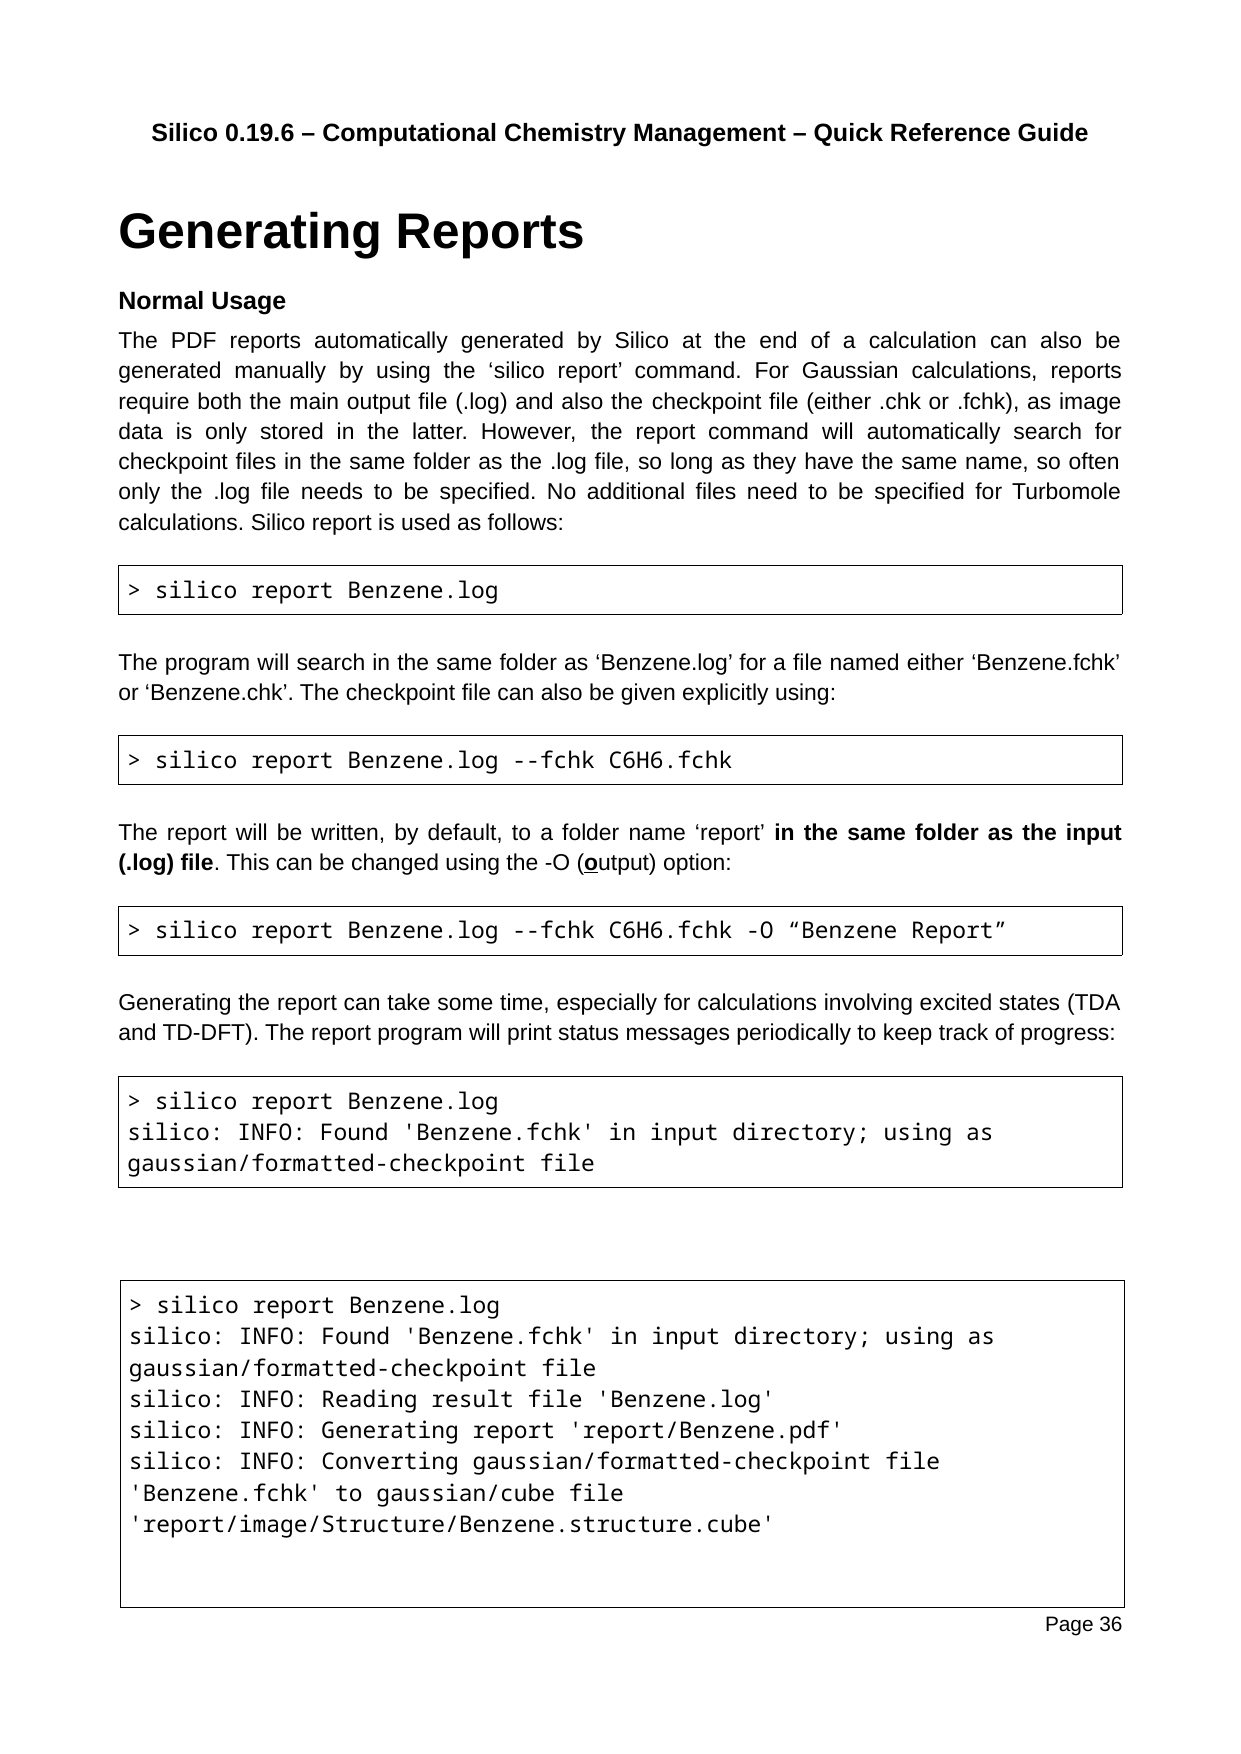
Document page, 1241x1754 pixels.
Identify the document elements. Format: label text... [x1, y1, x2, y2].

text > silico report Benzene.log --fchk C6H6.fchk -O “Benzene Report” [127, 914, 1113, 946]
subtitle Generating Reports [118, 201, 1122, 259]
text silico: INFO: Found 'Benzene.fchk' in input directory; using as gaussian/formatted-checkpoint file [127, 1116, 1113, 1178]
text > silico report Benzene.log [127, 1085, 1113, 1116]
text silico: INFO: Found 'Benzene.fchk' in input directory; using as gaussian/formatted-checkpoint file [129, 1320, 1115, 1383]
text [119, 907, 1122, 955]
text silico: INFO: Reading result file 'Benzene.log' [129, 1383, 1115, 1414]
text [119, 566, 1122, 614]
text [118, 894, 1122, 906]
text silico: INFO: Converting gaussian/formatted-checkpoint file 'Benzene.fchk' to gaussian/cube file 'report/image/Structure/Benzene.structure.cube' [129, 1445, 1115, 1539]
subtitle Normal Usage [118, 286, 1122, 315]
text The program will search in the same folder as ‘Benzene.log’ for a file named either ‘Benzene.fchk’ or ‘Benzene.chk’. The checkpoint file can also be given explicitly using: [118, 615, 1122, 705]
text > silico report Benzene.log --fchk C6H6.fchk [127, 744, 1113, 776]
text [118, 723, 1122, 735]
text The PDF reports automatically generated by Silico at the end of a calculation can also be generated manually by using the ‘silico report’ command. For Gaussian calculations, reports require both the main output file (.log) and also the checkpoint file (either .chk or .fchk), as image data is only stored in the latter. However, the report command will automatically search for checkpoint files in the same folder as the .log file, so long as they have the same name, so often only the .log file needs to be specified. No additional files need to be specified for Turbomole calculations. Silico report is used as follows: [118, 327, 1122, 535]
text [119, 1077, 1122, 1187]
text [118, 553, 1122, 565]
text > silico report Benzene.log [129, 1289, 1115, 1320]
text Generating the report can take some time, especially for calculations involving excited states (TDA and TD-DFT). The report program will print status messages periodically to keep track of progress: [118, 956, 1122, 1045]
text The report will be written, by default, to a folder name ‘report’ in the same folder as the input (.log) file. This can be changed using the -O (output) option: [118, 785, 1122, 875]
text [121, 1281, 1124, 1607]
text > silico report Benzene.log [127, 574, 1113, 605]
text silico: INFO: Generating report 'report/Benzene.pdf' [129, 1414, 1115, 1445]
text [119, 736, 1122, 784]
